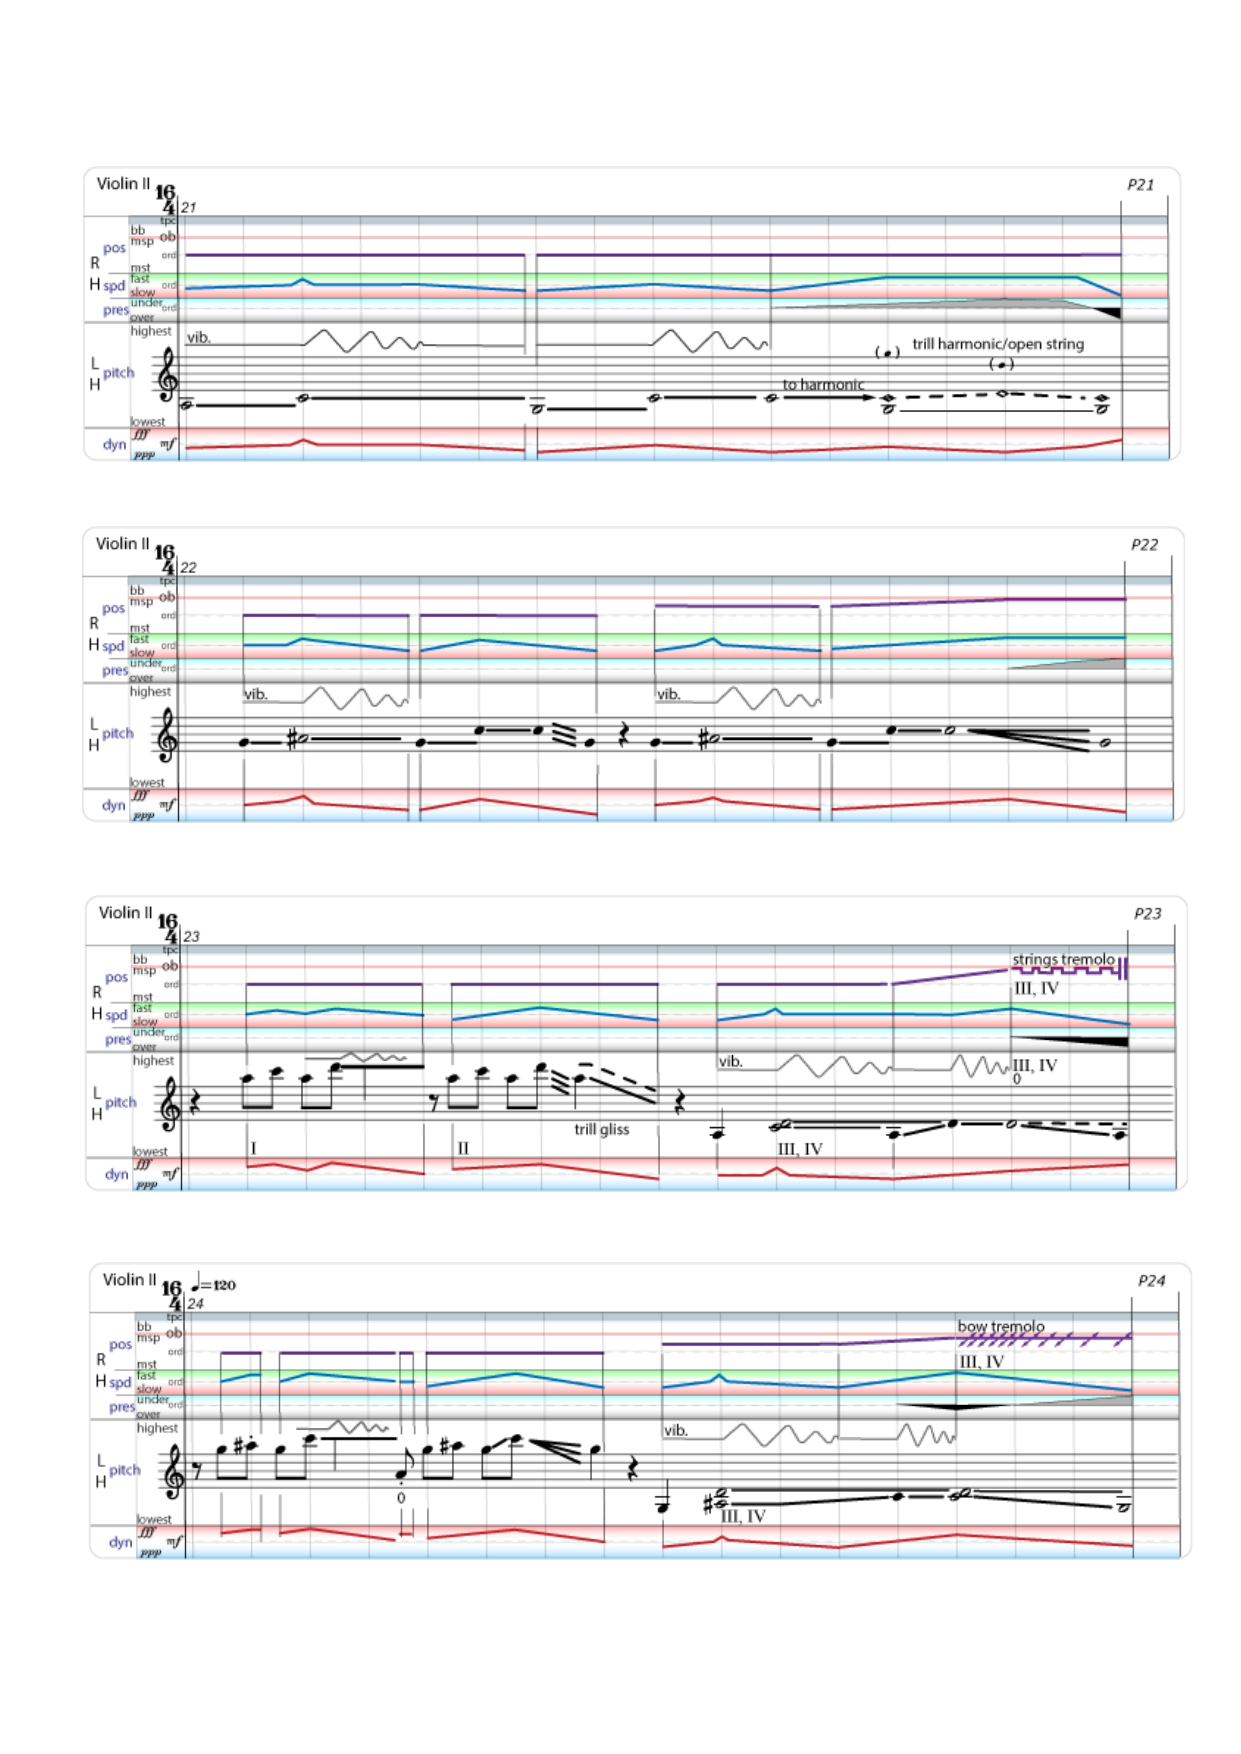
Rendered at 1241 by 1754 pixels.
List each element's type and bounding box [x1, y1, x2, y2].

picture [82, 166, 1182, 475]
picture [84, 895, 1189, 1205]
picture [88, 1262, 1193, 1573]
picture [81, 526, 1186, 836]
